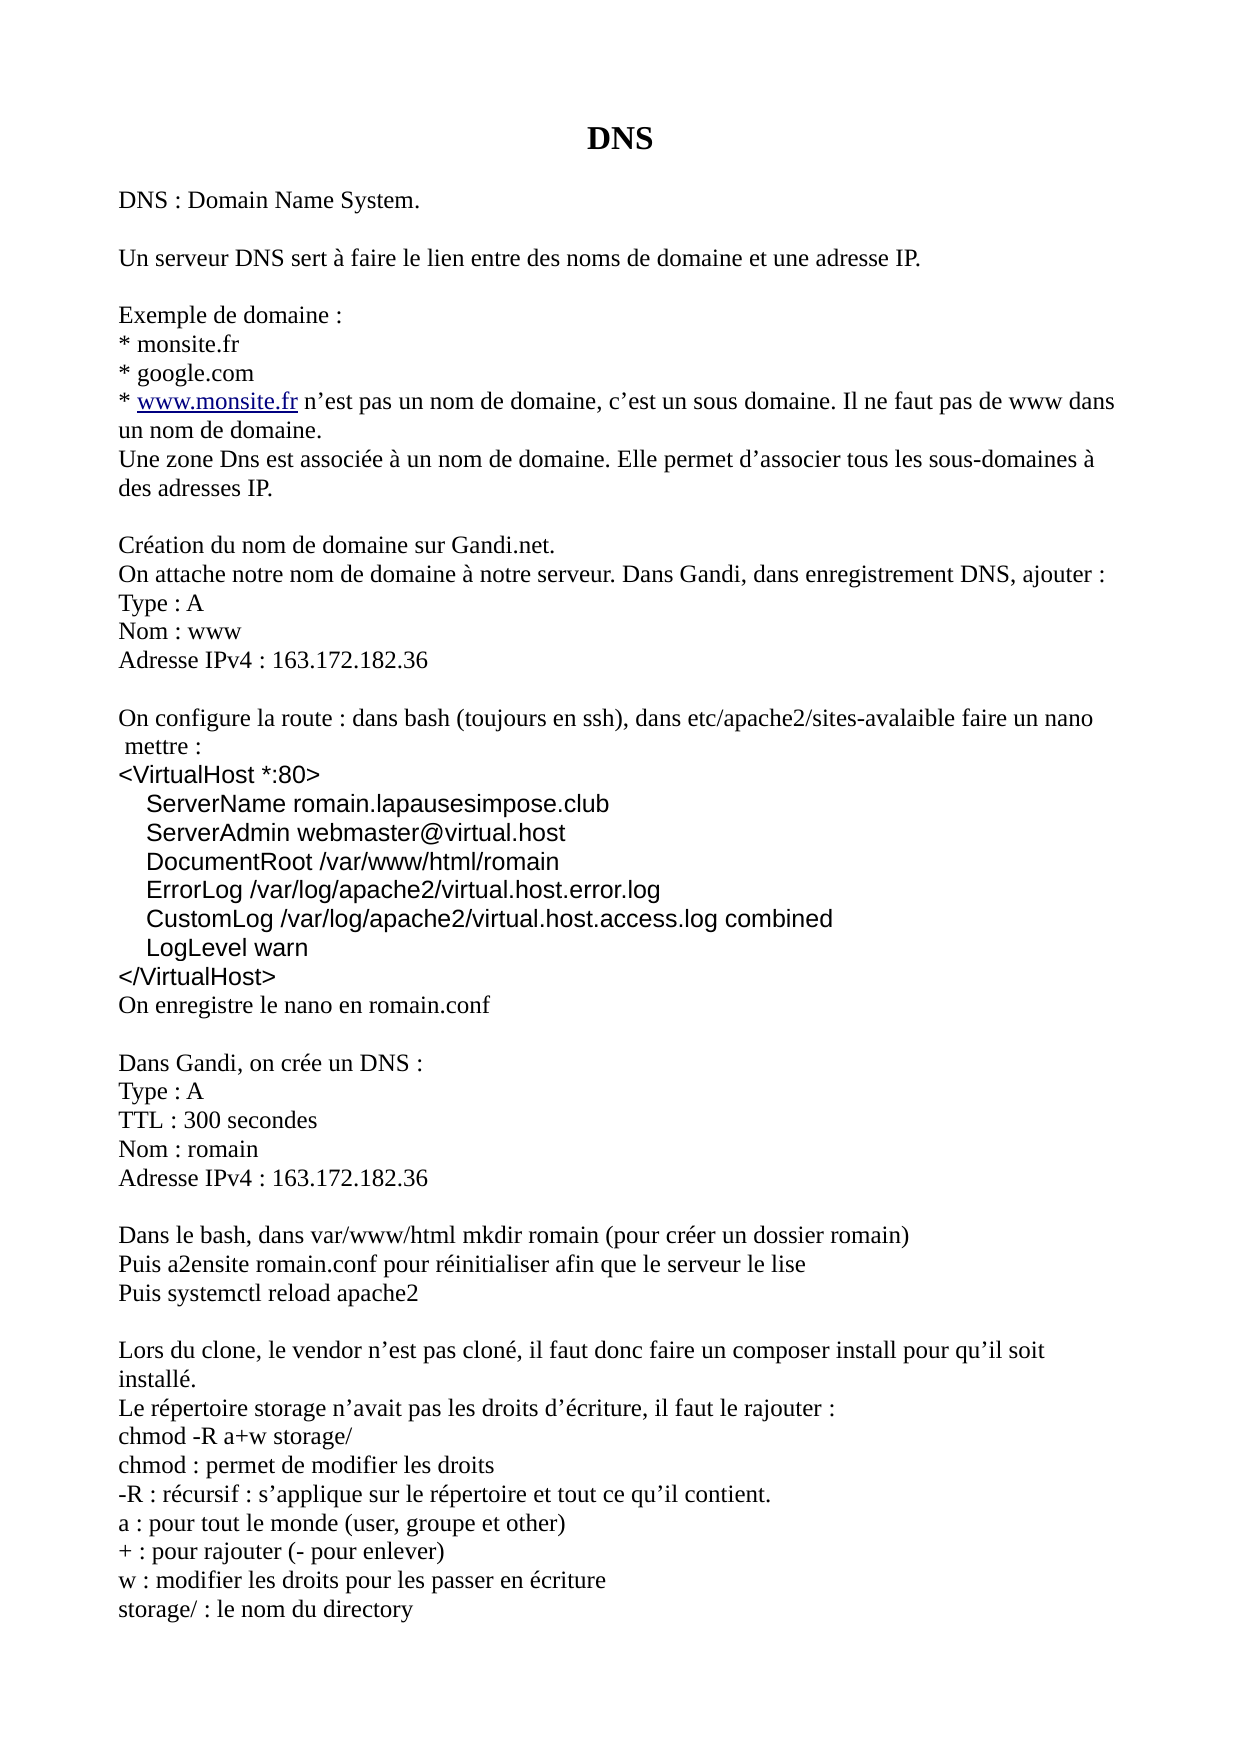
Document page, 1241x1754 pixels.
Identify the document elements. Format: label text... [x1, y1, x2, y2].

text Dans Gandi, on crée un DNS : [118, 1048, 1122, 1076]
text Adresse IPv4 : 163.172.182.36 [118, 645, 1122, 674]
text DocumentRoot /var/www/html/romain [118, 846, 1122, 875]
text Nom : romain [118, 1134, 1122, 1163]
text Le répertoire storage n’avait pas les droits d’écriture, il faut le rajouter : [118, 1393, 1122, 1421]
text * www.monsite.fr n’est pas un nom de domaine, c’est un sous domaine. Il ne faut pas de www dans un nom de domaine. [118, 386, 1122, 444]
text -R : récursif : s’applique sur le répertoire et tout ce qu’il contient. [118, 1479, 1122, 1508]
text Adresse IPv4 : 163.172.182.36 [118, 1163, 1122, 1191]
text DNS [118, 118, 1122, 156]
text TTL : 300 secondes [118, 1105, 1122, 1134]
text Type : A [118, 1076, 1122, 1105]
text ErrorLog /var/log/apache2/virtual.host.error.log [118, 875, 1122, 904]
text chmod : permet de modifier les droits [118, 1450, 1122, 1479]
text Type : A [118, 588, 1122, 616]
text + : pour rajouter (- pour enlever) [118, 1536, 1122, 1565]
text LogLevel warn [118, 933, 1122, 961]
text * monsite.fr [118, 329, 1122, 358]
text w : modifier les droits pour les passer en écriture [118, 1565, 1122, 1594]
text Dans le bash, dans var/www/html mkdir romain (pour créer un dossier romain) [118, 1220, 1122, 1249]
text On enregistre le nano en romain.conf [118, 990, 1122, 1019]
text storage/ : le nom du directory [118, 1594, 1122, 1623]
text </VirtualHost> [118, 961, 1122, 990]
text Lors du clone, le vendor n’est pas cloné, il faut donc faire un composer install pour qu’il soit installé. [118, 1335, 1122, 1393]
text mettre : [118, 731, 1122, 760]
text On configure la route : dans bash (toujours en ssh), dans etc/apache2/sites-avalaible faire un nano [118, 703, 1122, 731]
text * google.com [118, 358, 1122, 386]
text DNS : Domain Name System. [118, 185, 1122, 214]
text Une zone Dns est associée à un nom de domaine. Elle permet d’associer tous les sous-domaines à des adresses IP. [118, 444, 1122, 530]
text Un serveur DNS sert à faire le lien entre des noms de domaine et une adresse IP. [118, 243, 1122, 271]
text ServerName romain.lapausesimpose.club [118, 789, 1122, 818]
text Exemple de domaine : [118, 300, 1122, 329]
text CustomLog /var/log/apache2/virtual.host.access.log combined [118, 904, 1122, 933]
text Création du nom de domaine sur Gandi.net. [118, 530, 1122, 559]
text <VirtualHost *:80> [118, 760, 1122, 789]
text a : pour tout le monde (user, groupe et other) [118, 1508, 1122, 1536]
text Nom : www [118, 616, 1122, 645]
text On attache notre nom de domaine à notre serveur. Dans Gandi, dans enregistrement DNS, ajouter : [118, 559, 1122, 588]
text chmod -R a+w storage/ [118, 1421, 1122, 1450]
text ServerAdmin webmaster@virtual.host [118, 818, 1122, 846]
text Puis systemctl reload apache2 [118, 1278, 1122, 1306]
text Puis a2ensite romain.conf pour réinitialiser afin que le serveur le lise [118, 1249, 1122, 1278]
